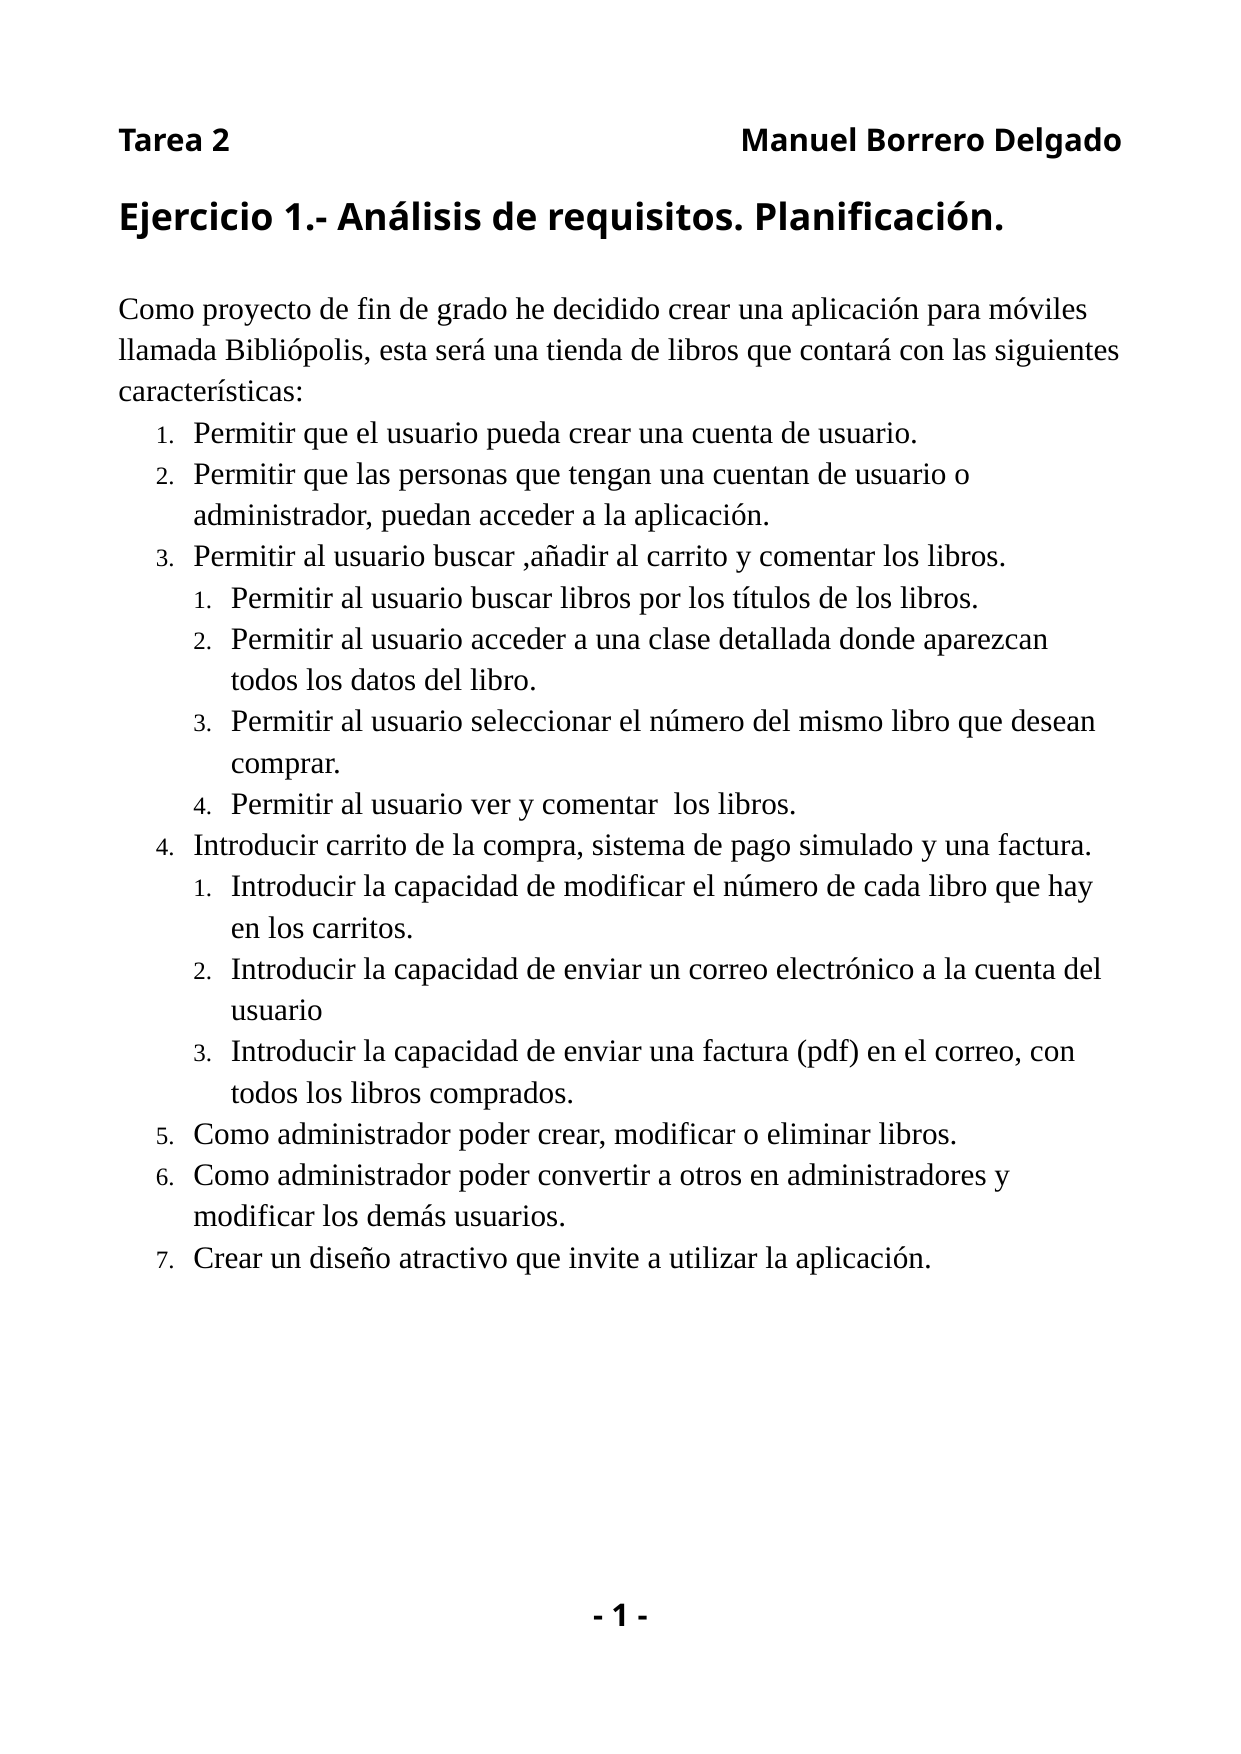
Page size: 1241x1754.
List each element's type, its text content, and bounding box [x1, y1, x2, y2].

list Crear un diseño atractivo que invite a utilizar la aplicación. [156, 1239, 1122, 1275]
list Introducir la capacidad de enviar una factura (pdf) en el correo, con todos los libros comprados. [193, 1033, 1122, 1110]
list Permitir que el usuario pueda crear una cuenta de usuario. [156, 414, 1122, 450]
list Introducir la capacidad de enviar un correo electrónico a la cuenta del usuario [193, 950, 1122, 1027]
list Permitir al usuario seleccionar el número del mismo libro que desean comprar. [193, 703, 1122, 780]
list Como administrador poder convertir a otros en administradores y modificar los demás usuarios. [156, 1156, 1122, 1233]
text Como proyecto de fin de grado he decidido crear una aplicación para móviles llamada Bibliópolis, esta será una tienda de libros que contará con las siguientes características: [118, 290, 1122, 408]
list Permitir al usuario acceder a una clase detallada donde aparezcan todos los datos del libro. [193, 620, 1122, 697]
list Permitir al usuario buscar libros por los títulos de los libros. [193, 579, 1122, 615]
list Introducir la capacidad de modificar el número de cada libro que hay en los carritos. [193, 868, 1122, 945]
list Permitir que las personas que tengan una cuentan de usuario o administrador, puedan acceder a la aplicación. [156, 455, 1122, 532]
list Permitir al usuario buscar ,añadir al carrito y comentar los libros. [156, 538, 1122, 573]
text Ejercicio 1.- Análisis de requisitos. Planificación. [118, 190, 1122, 241]
list Permitir al usuario ver y comentar los libros. [193, 785, 1122, 821]
list Introducir carrito de la compra, sistema de pago simulado y una factura. [156, 826, 1122, 862]
list Como administrador poder crear, modificar o eliminar libros. [156, 1115, 1122, 1151]
